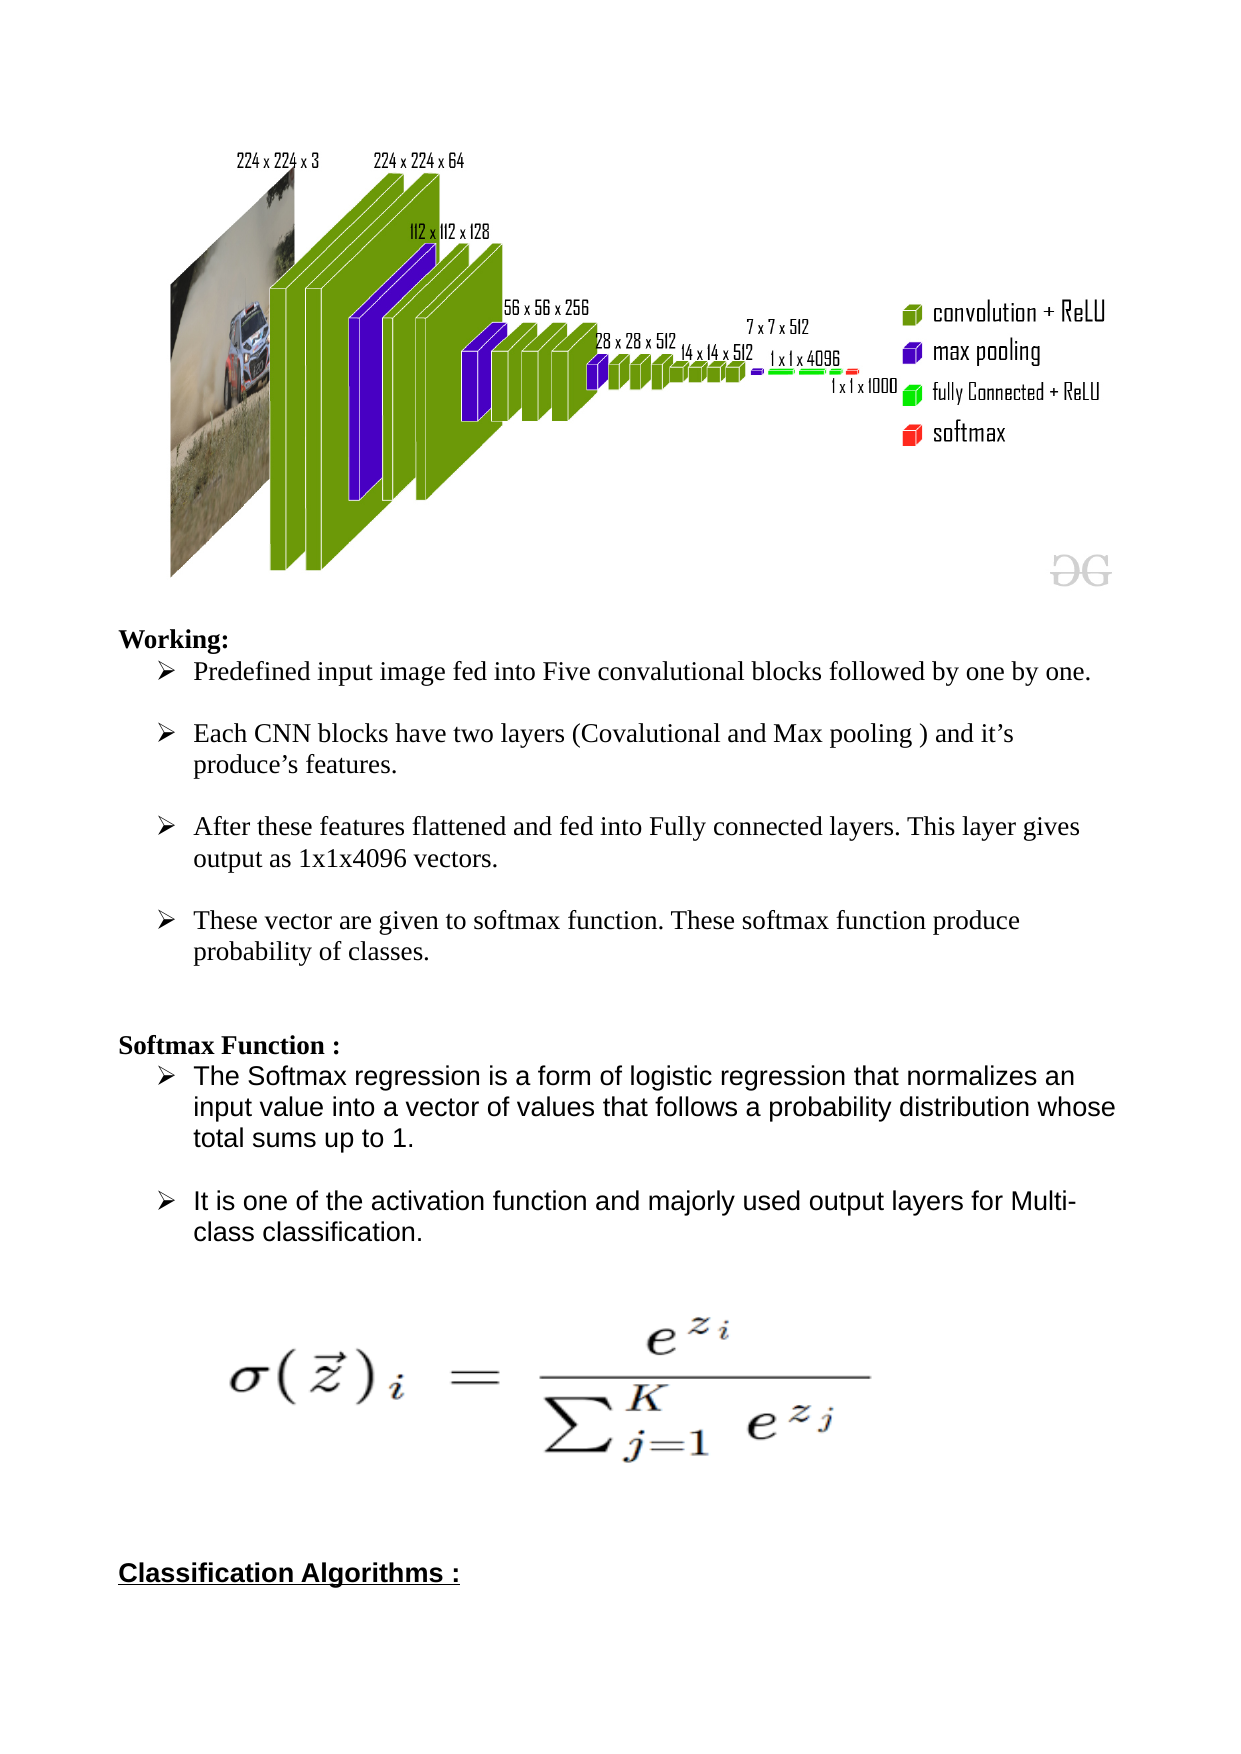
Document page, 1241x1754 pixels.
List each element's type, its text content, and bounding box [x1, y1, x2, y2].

list These vector are given to softmax function. These softmax function produce probability of classes. [156, 904, 1122, 966]
list After these features flattened and fed into Fully connected layers. This layer gives output as 1x1x4096 vectors. [156, 811, 1122, 873]
picture [118, 151, 1123, 593]
list Each CNN blocks have two layers (Covalutional and Max pooling ) and it’s produce’s features. [156, 717, 1122, 779]
text Softmax Function : [118, 1029, 1122, 1060]
list Predefined input image fed into Five convalutional blocks followed by one by one. [156, 654, 1122, 686]
text Working: [118, 623, 1122, 654]
list It is one of the activation function and majorly used output layers for Multi-class classification. [156, 1185, 1122, 1248]
text Classification Algorithms : [118, 1557, 1122, 1588]
picture [199, 1296, 894, 1481]
list The Softmax regression is a form of logistic regression that normalizes an input value into a vector of values that follows a probability distribution whose total sums up to 1. [156, 1060, 1122, 1154]
